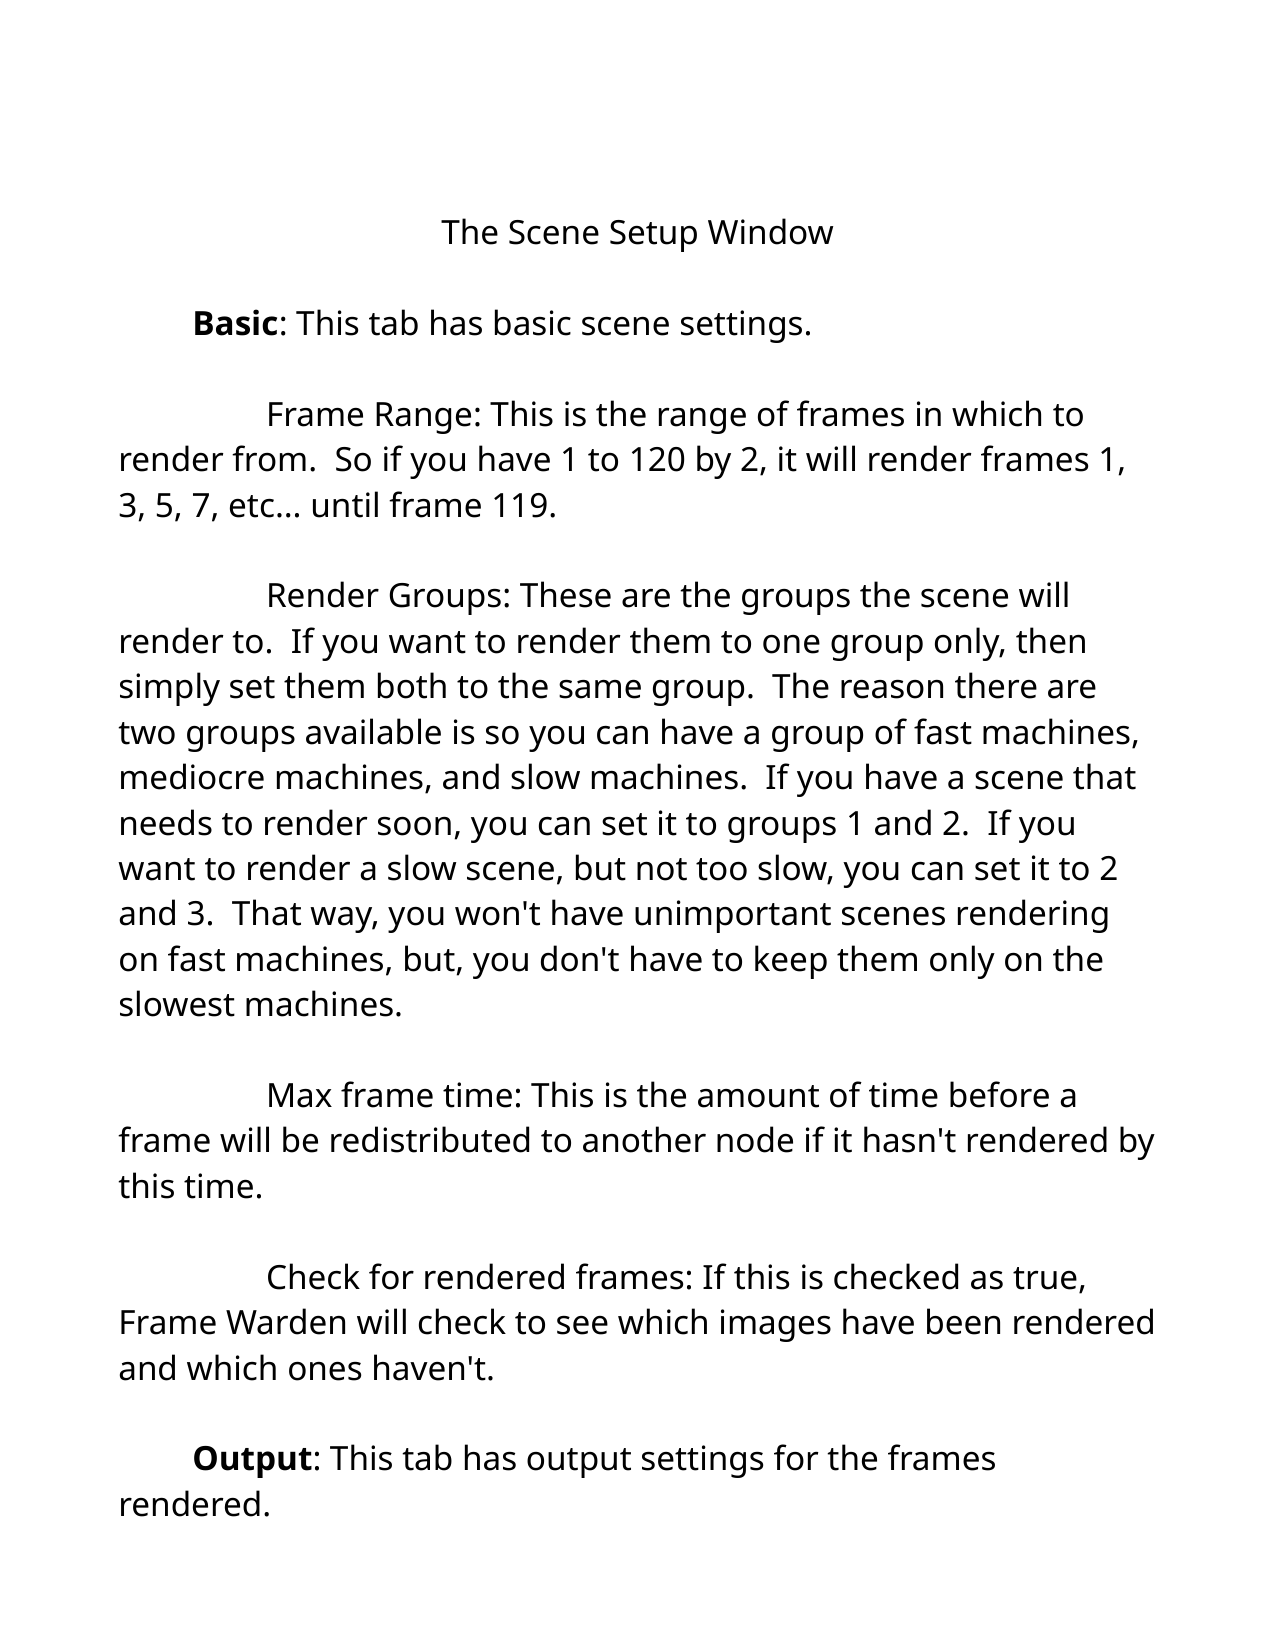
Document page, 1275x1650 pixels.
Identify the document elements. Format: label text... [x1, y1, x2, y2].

text Frame Range: This is the range of frames in which to render from. So if you have 1 to 120 by 2, it will render frames 1, 3, 5, 7, etc... until frame 119. [118, 391, 1157, 527]
text Output: This tab has output settings for the frames rendered. [118, 1435, 1157, 1526]
text Check for rendered frames: If this is checked as true, Frame Warden will check to see which images have been rendered and which ones haven't. [118, 1253, 1157, 1390]
text Render Groups: These are the groups the scene will render to. If you want to render them to one group only, then simply set them both to the same group. The reason there are two groups available is so you can have a group of fast machines, mediocre machines, and slow machines. If you have a scene that needs to render soon, you can set it to groups 1 and 2. If you want to render a slow scene, but not too slow, you can set it to 2 and 3. That way, you won't have unimportant scenes rendering on fast machines, but, you don't have to keep them only on the slowest machines. [118, 572, 1157, 1026]
text The Scene Setup Window [118, 209, 1157, 254]
text Basic: This tab has basic scene settings. [118, 300, 1157, 345]
text Max frame time: This is the amount of time before a frame will be redistributed to another node if it hasn't rendered by this time. [118, 1072, 1157, 1208]
